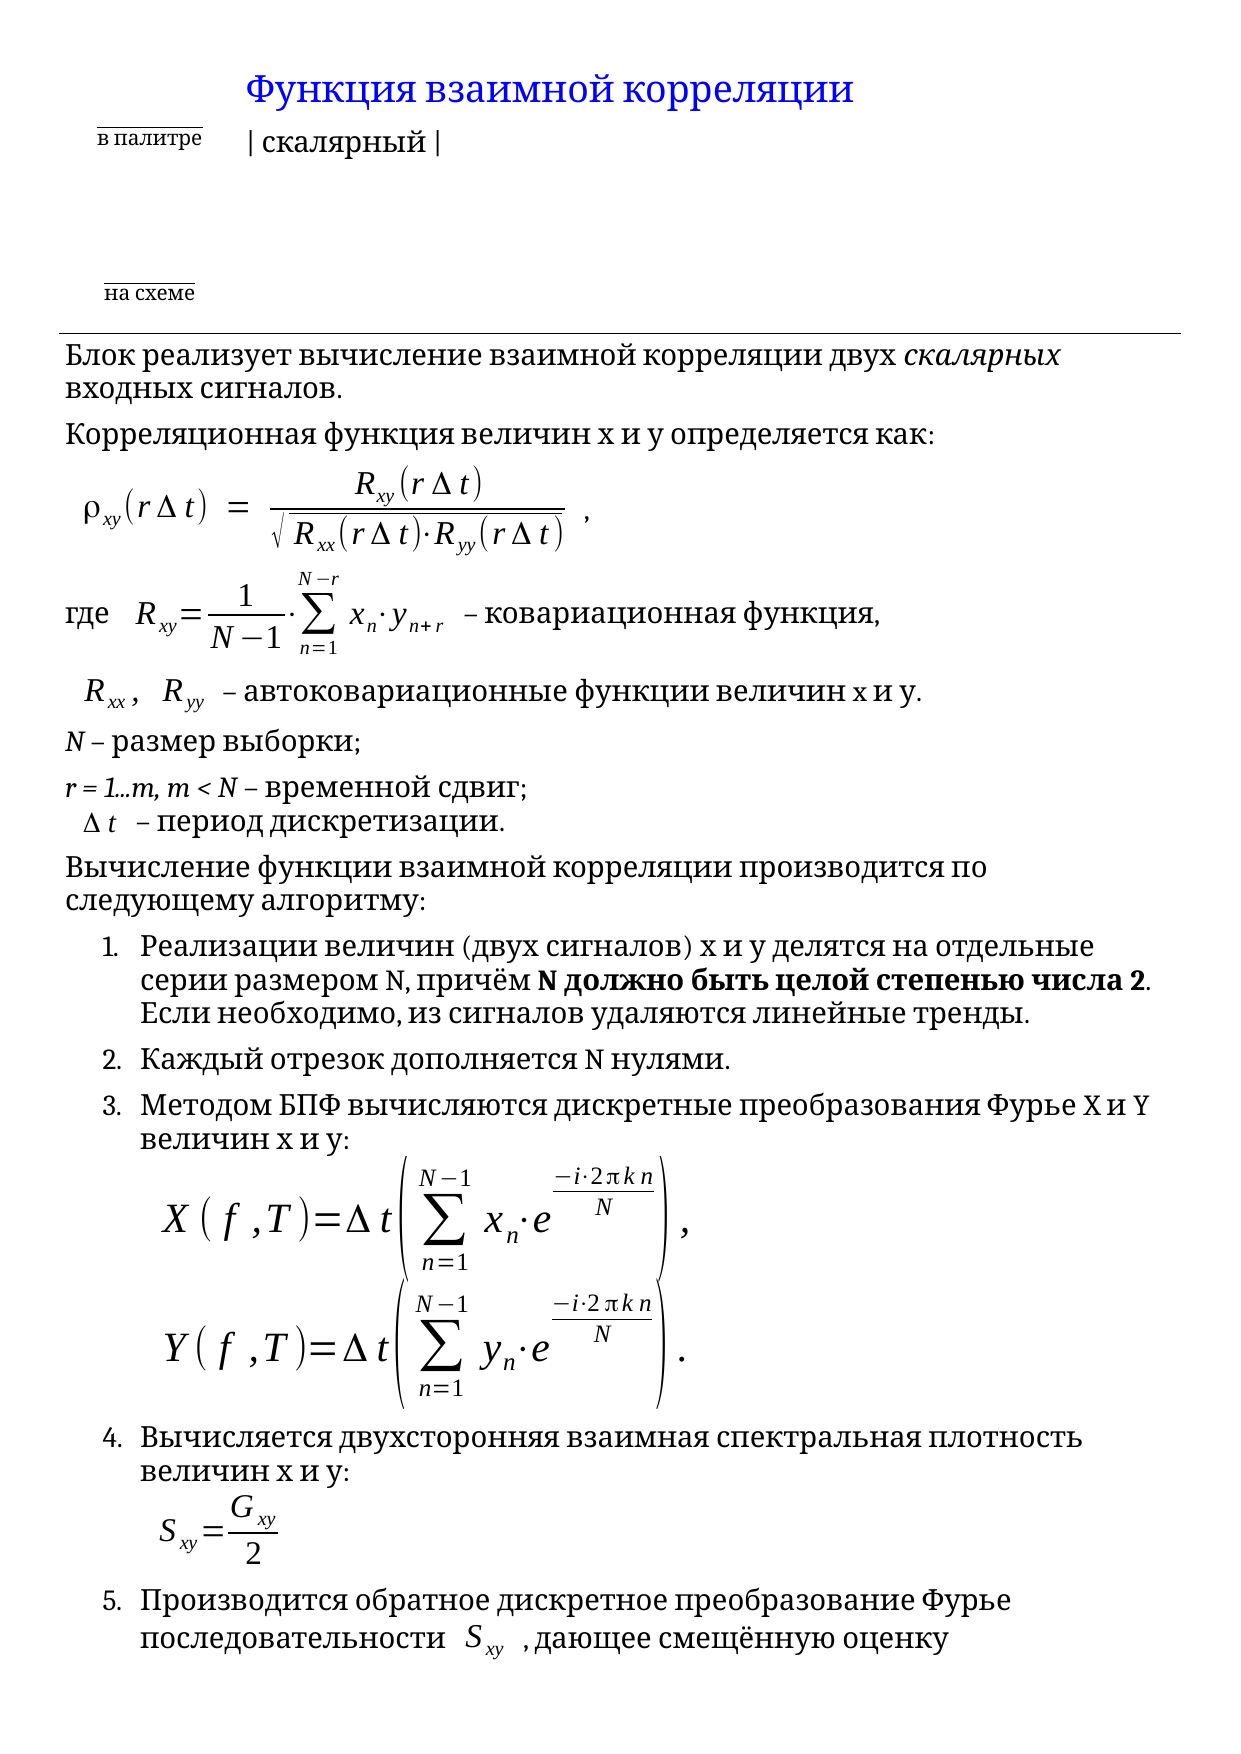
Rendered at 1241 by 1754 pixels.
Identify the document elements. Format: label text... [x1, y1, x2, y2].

table_cell | скалярный | [240, 121, 1181, 178]
table_cell в палитре [59, 121, 240, 178]
table_cell [240, 276, 1181, 333]
table_cell [240, 178, 1181, 276]
table_header Функция взаимной корреляции [240, 59, 1181, 121]
table_cell [59, 178, 240, 276]
table_cell на схеме [59, 276, 240, 333]
table_cell Блок реализует вычисление взаимной корреляции двух скалярных входных сигналов. Корреляционная функция величин х и у определяется как: , где – ковариационная функция, – автоковариационные функции величин x и у. N – размер выборки; r = 1...m, m < N – временной сдвиг; – период дискретизации. Вычисление функции взаимной корреляции производится по следующему алгоритму: Реализации величин (двух сигналов) х и у делятся на отдельные серии размером N, причём N должно быть целой степенью числа 2. Если необходимо, из сигналов удаляются линейные тренды. Каждый отрезок дополняется N нулями. Методом БПФ вычисляются дискретные преобразования Фурье X и Y величин х и у: Вычисляется двухсторонняя взаимная спектральная плотность величин х и у: Производится обратное дискретное преобразование Фурье последовательности, дающее смещённую оценку ковариационной функции . Несмещённая оценка корреляционной функции вычисляется по следующей формуле: Блок имеет 2 входных порта и 2 выходных порта. Входные сигналы должны быть скалярными. Сигнал на 1-ом выходном порте – вектор временных сдвигов. Сигнал на 2-ом выходном порте – вектор значений корреляционной функции. Размерности выходных сигналов одинаковы и равны размеру серии N. Свойства: Размер серии – значение этого свойства определяет размер серии в выборке. Размер серии должен быть целой степенью числа 2. Способ расчета: По всем сериям - функция взаимной корреляции вычисляется по неограниченному числу значений, при этом результаты расчёта усредняются по всем сериям. По каждой серии - функция взаимной корреляции вычисляется по отдельным сериям. Период квантования, с– значение этого свойства определяет длительность временного интервала между двумя последовательными считываниями значений сигнала на входе блока. Если это свойство равно 0 (нулю), то считывание производится с периодом, равным шагу интегрирования. Удаление линейного тренда (Да или Нет) – если это свойство имеет значение Да, то из массива накопленных значений входных сигналов предварительно вычитаются линейные тренды. [59, 334, 1181, 1665]
table_header [59, 59, 240, 121]
